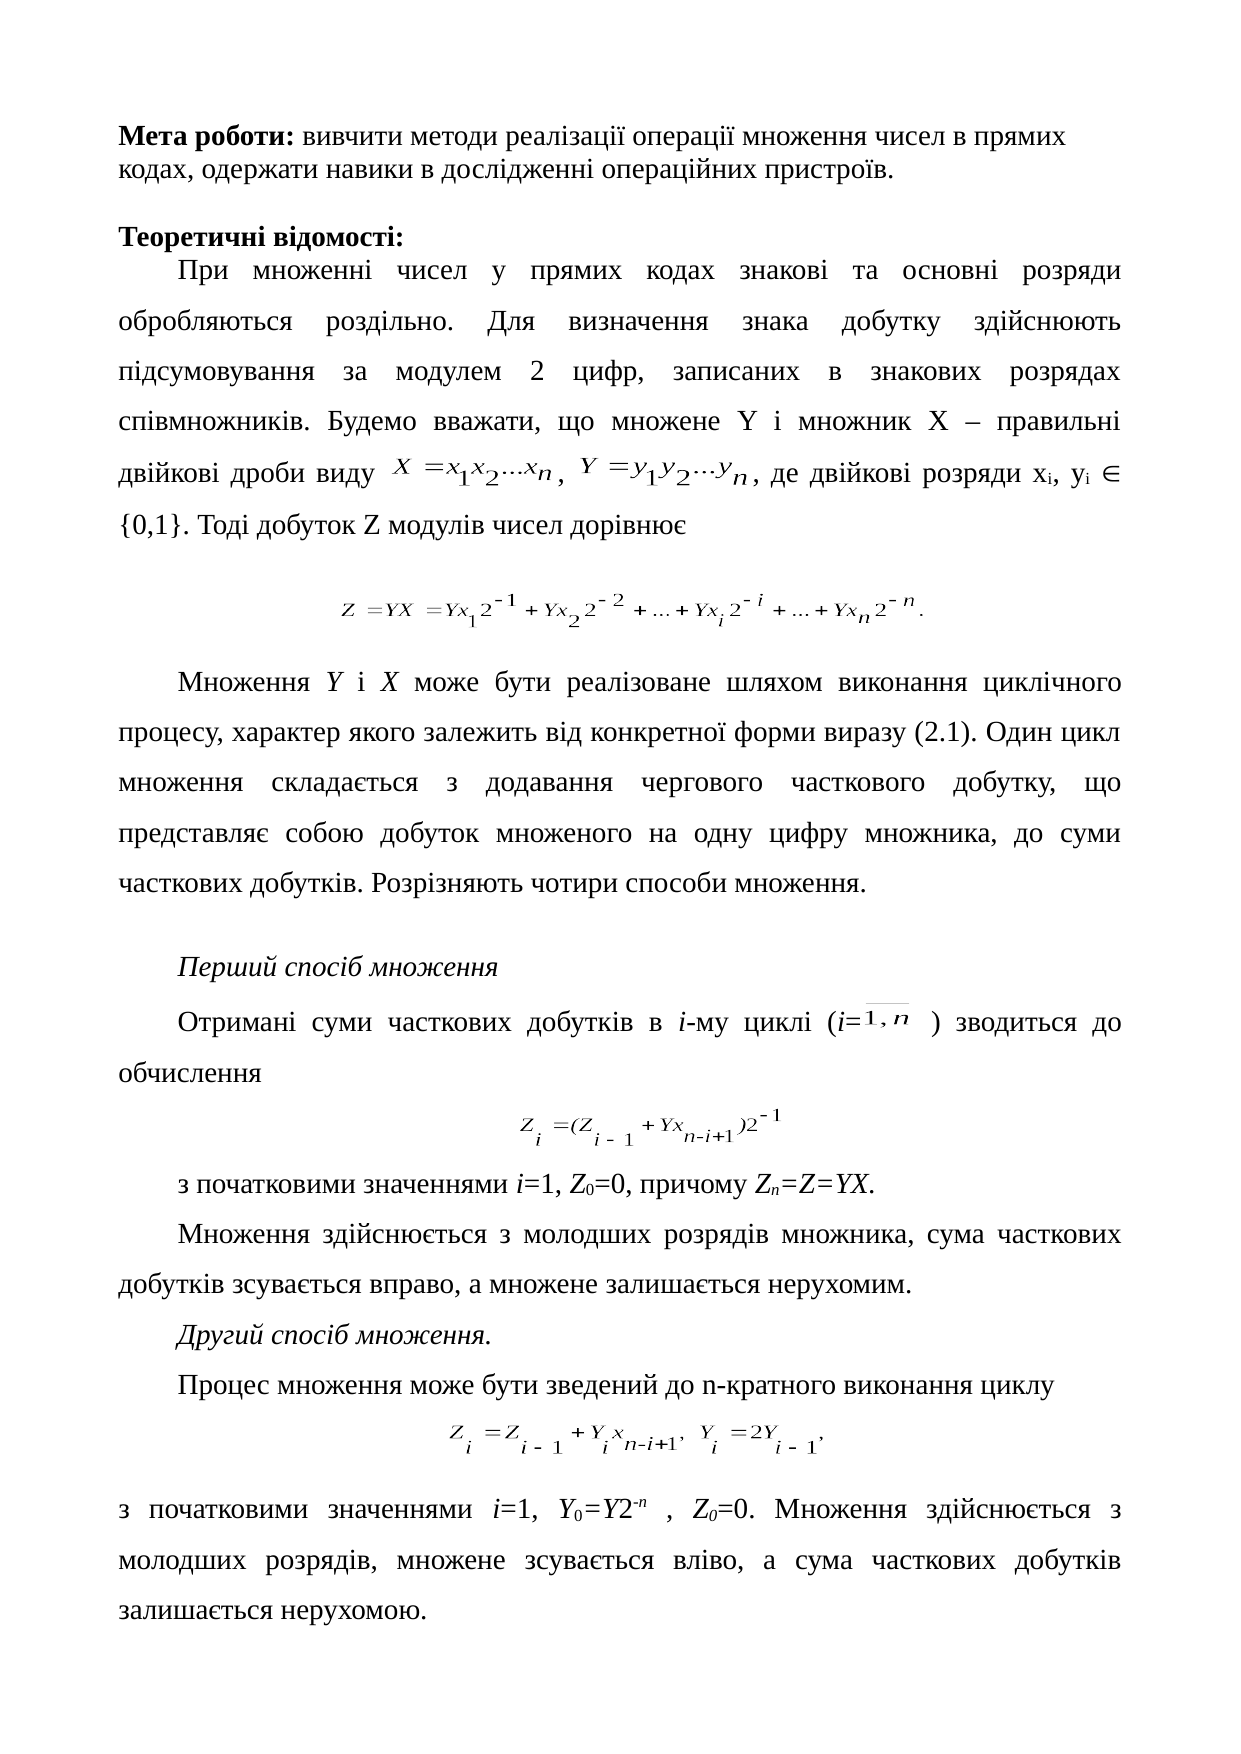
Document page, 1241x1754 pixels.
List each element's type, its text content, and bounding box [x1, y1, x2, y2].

text Множення Y і Х може бути реалізоване шляхом виконання циклічного процесу, характер якого залежить від конкретної форми виразу (2.1). Один цикл множення складається з додавання чергового часткового добутку, що представляє собою добуток множеного на одну цифру множника, до суми часткових добутків. Розрізняють чотири способи множення. [118, 664, 1122, 899]
text Другий спосіб множення. [118, 1317, 1122, 1351]
text з початковими значеннями i=1, Y0=Y2-n , Z0=0. Множення здійснюється з молодших розрядів, множене зсувається вліво, а сума часткових добутків залишається нерухомою. [118, 1491, 1122, 1626]
text Перший спосіб множення [118, 949, 1122, 983]
text Процес множення може бути зведений до n-кратного виконання циклу [118, 1367, 1122, 1401]
text Мета роботи: вивчити методи реалізації операції множення чисел в прямих кодах, одержати навики в дослідженні операційних пристроїв. [118, 118, 1122, 185]
text Множення здійснюється з молодших розрядів множника, сума часткових добутків зсувається вправо, а множене залишається нерухомим. [118, 1216, 1122, 1300]
text Теоретичні відомості: [118, 219, 1122, 252]
text Отримані суми часткових добутків в i-му циклі (i= ) зводиться до обчислення [118, 999, 1122, 1088]
text з початковими значеннями i=1, Z0=0, причому Zn=Z=YX. [118, 1166, 1122, 1199]
text При множенні чисел у прямих кодах знакові та основні розряди обробляються роздільно. Для визначення знака добутку здійснюють підсумовування за модулем 2 цифр, записаних в знакових розрядах співмножників. Будемо вважати, що множене Y і множник Х – правильні двійкові дроби виду , , де двійкові розряди xi, yi  {0,1}. Тоді добуток Z модулів чисел дорівнює [118, 252, 1122, 540]
